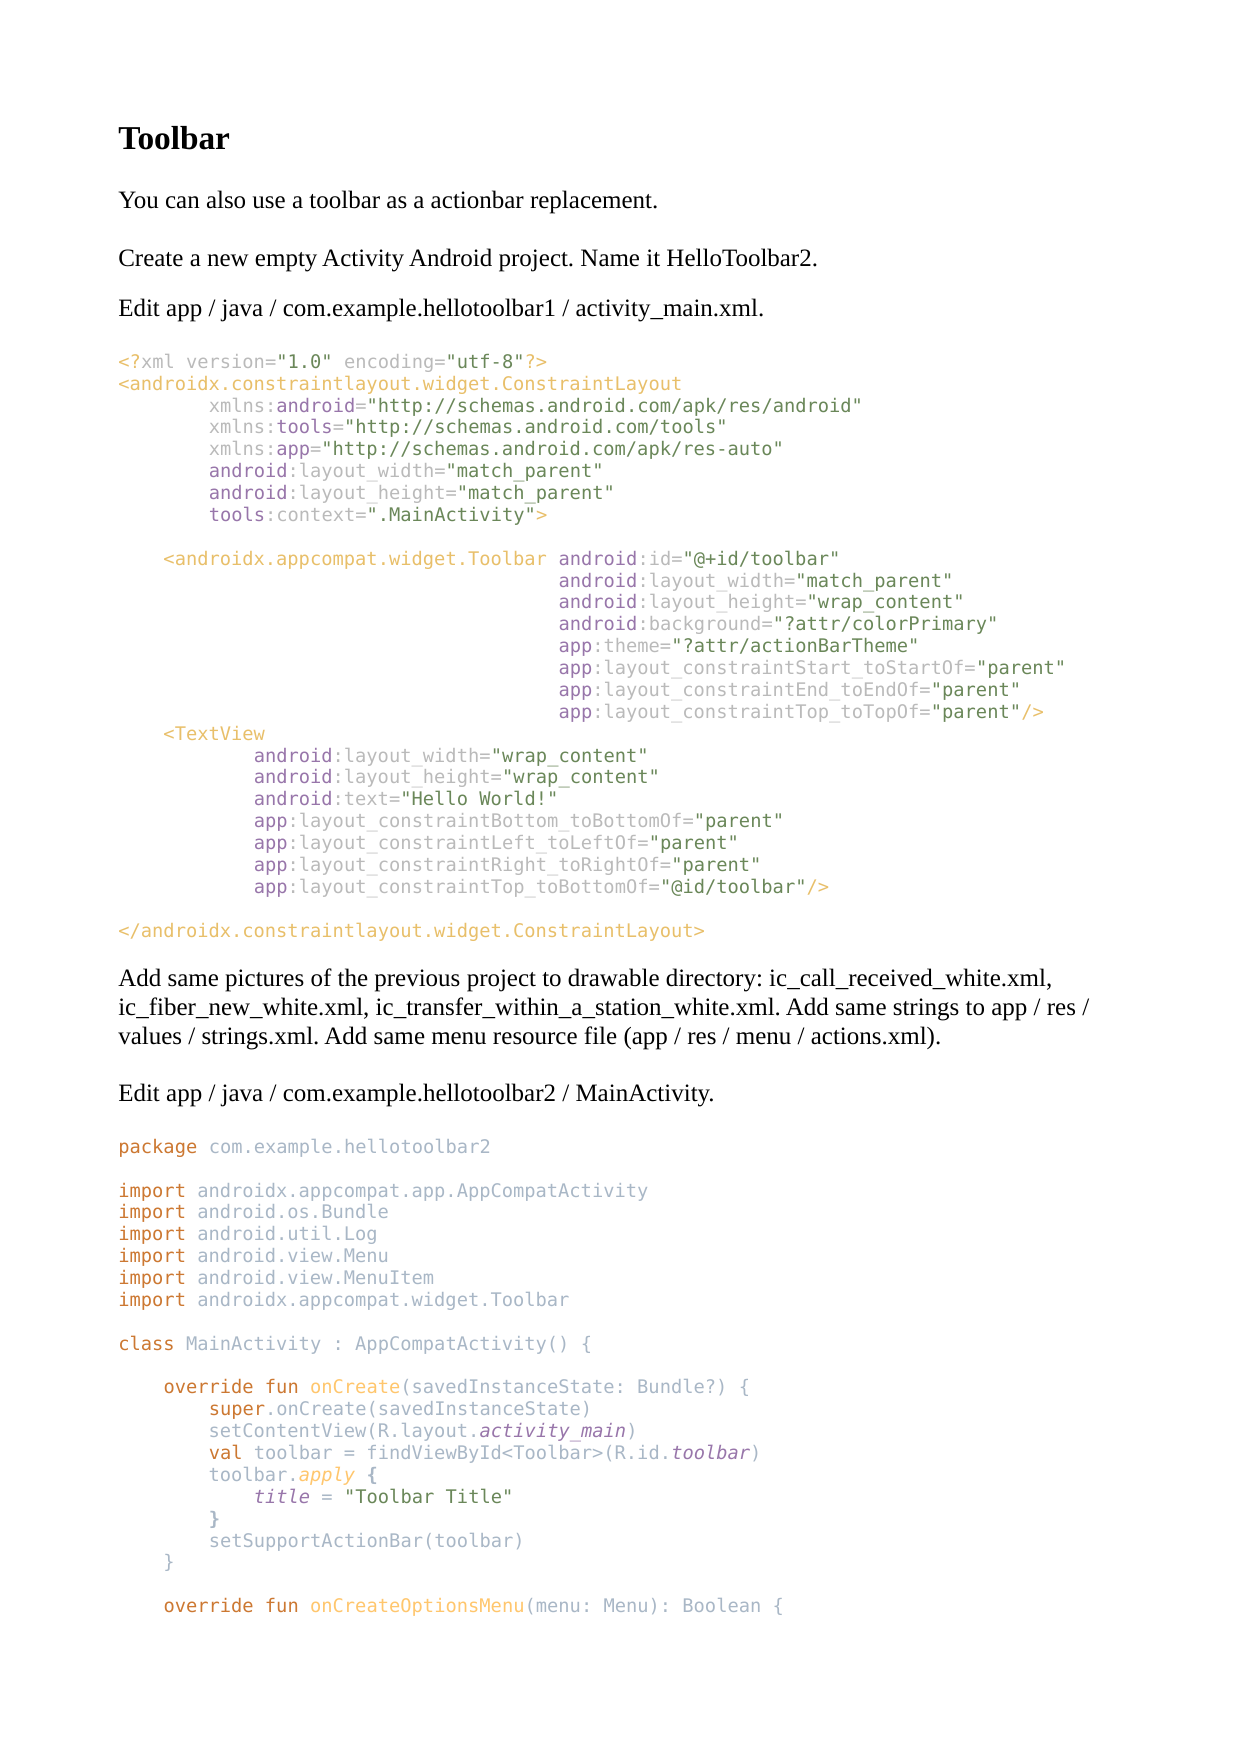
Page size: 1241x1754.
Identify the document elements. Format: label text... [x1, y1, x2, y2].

text Toolbar [118, 118, 1122, 156]
text You can also use a toolbar as a actionbar replacement. [118, 185, 1122, 214]
text package com.example.hellotoolbar2 import androidx.appcompat.app.AppCompatActivity import android.os.Bundle import android.util.Log import android.view.Menu import android.view.MenuItem import androidx.appcompat.widget.Toolbar class MainActivity : AppCompatActivity() { override fun onCreate(savedInstanceState: Bundle?) { super.onCreate(savedInstanceState) setContentView(R.layout.activity_main) val toolbar = findViewById<Toolbar>(R.id.toolbar) toolbar.apply { title = "Toolbar Title" } setSupportActionBar(toolbar) } override fun onCreateOptionsMenu(menu: Menu): Boolean { [118, 1136, 1122, 1617]
text <?xml version="1.0" encoding="utf-8"?> <androidx.constraintlayout.widget.ConstraintLayout xmlns:android="http://schemas.android.com/apk/res/android" xmlns:tools="http://schemas.android.com/tools" xmlns:app="http://schemas.android.com/apk/res-auto" android:layout_width="match_parent" android:layout_height="match_parent" tools:context=".MainActivity"> <androidx.appcompat.widget.Toolbar android:id="@+id/toolbar" android:layout_width="match_parent" android:layout_height="wrap_content" android:background="?attr/colorPrimary" app:theme="?attr/actionBarTheme" app:layout_constraintStart_toStartOf="parent" app:layout_constraintEnd_toEndOf="parent" app:layout_constraintTop_toTopOf="parent"/> <TextView android:layout_width="wrap_content" android:layout_height="wrap_content" android:text="Hello World!" app:layout_constraintBottom_toBottomOf="parent" app:layout_constraintLeft_toLeftOf="parent" app:layout_constraintRight_toRightOf="parent" app:layout_constraintTop_toBottomOf="@id/toolbar"/> </androidx.constraintlayout.widget.ConstraintLayout> [118, 351, 1122, 941]
text Edit app / java / com.example.hellotoolbar2 / MainActivity. [118, 1078, 1122, 1107]
text Edit app / java / com.example.hellotoolbar1 / activity_main.xml. [118, 293, 1122, 322]
text Create a new empty Activity Android project. Name it HelloToolbar2. [118, 243, 1122, 271]
text Add same pictures of the previous project to drawable directory: ic_call_received_white.xml, ic_fiber_new_white.xml, ic_transfer_within_a_station_white.xml. Add same strings to app / res / values / strings.xml. Add same menu resource file (app / res / menu / actions.xml). [118, 963, 1122, 1049]
